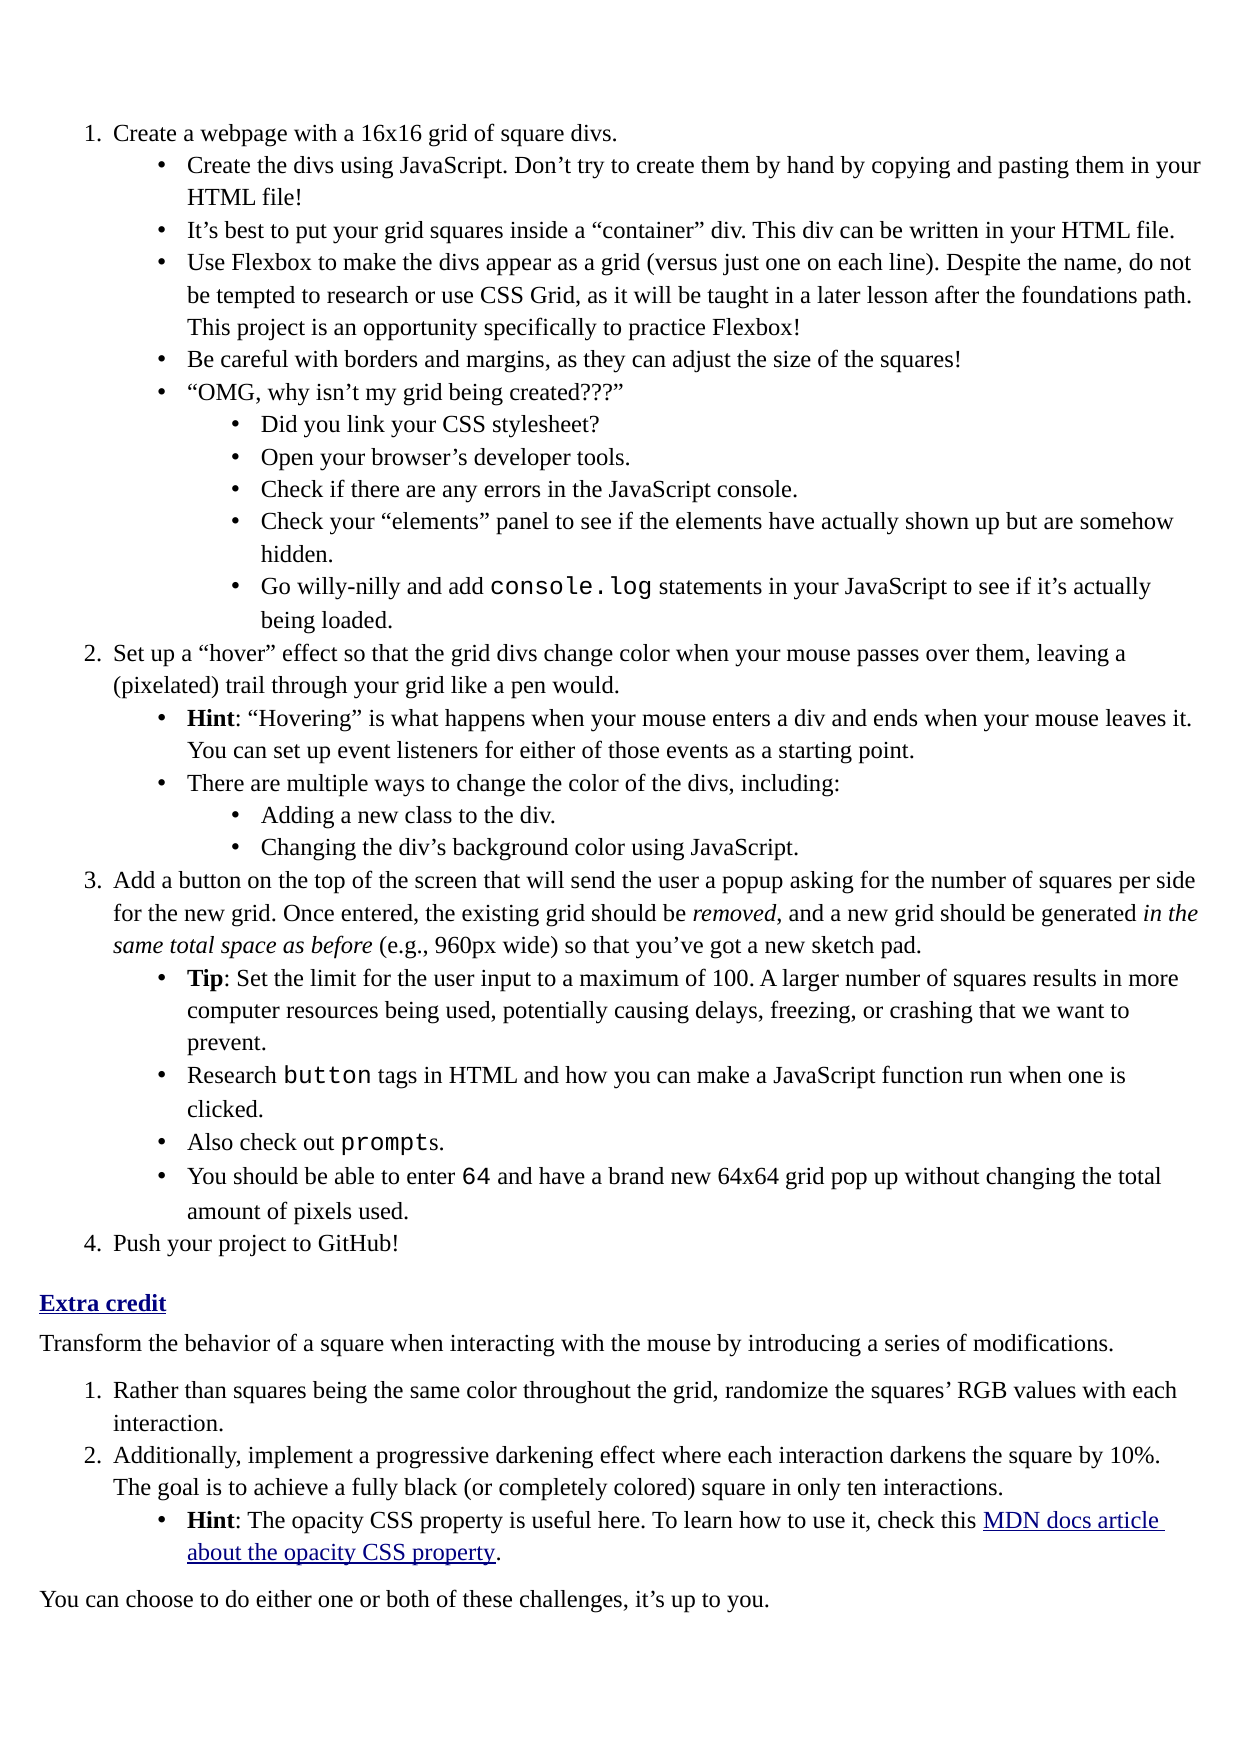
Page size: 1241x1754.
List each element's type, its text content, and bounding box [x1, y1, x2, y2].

list Tip: Set the limit for the user input to a maximum of 100. A larger number of squares results in more computer resources being used, potentially causing delays, freezing, or crashing that we want to prevent. [157, 963, 1202, 1056]
list Go willy-nilly and add console.log statements in your JavaScript to see if it’s actually being loaded. [231, 572, 1202, 634]
list You should be able to enter 64 and have a brand new 64x64 grid pop up without changing the total amount of pixels used. [157, 1162, 1202, 1224]
list Additionally, implement a progressive darkening effect where each interaction darkens the square by 10%. The goal is to achieve a fully black (or completely colored) square in only ten interactions. [83, 1441, 1202, 1501]
list Adding a new class to the div. [231, 801, 1202, 829]
list Use Flexbox to make the divs appear as a grid (versus just one on each line). Despite the name, do not be tempted to research or use CSS Grid, as it will be taught in a later lesson after the foundations path. This project is an opportunity specifically to practice Flexbox! [157, 248, 1202, 341]
text You can choose to do either one or both of these challenges, it’s up to you. [39, 1585, 1202, 1613]
text Transform the behavior of a square when interacting with the mouse by introducing a series of modifications. [39, 1329, 1202, 1357]
list Hint: The opacity CSS property is useful here. To learn how to use it, check this MDN docs article about the opacity CSS property. [157, 1505, 1202, 1566]
list Research button tags in HTML and how you can make a JavaScript function run when one is clicked. [157, 1060, 1202, 1123]
list Be careful with borders and margins, as they can adjust the size of the squares! [157, 345, 1202, 373]
list Set up a “hover” effect so that the grid divs change color when your mouse passes over them, leaving a (pixelated) trail through your grid like a pen would. [83, 638, 1202, 699]
list “OMG, why isn’t my grid being created???” [157, 377, 1202, 406]
list Create the divs using JavaScript. Don’t try to create them by hand by copying and pasting them in your HTML file! [157, 151, 1202, 211]
list Rather than squares being the same color throughout the grid, randomize the squares’ RGB values with each interaction. [83, 1376, 1202, 1436]
subtitle Extra credit [39, 1288, 1202, 1316]
list Add a button on the top of the screen that will send the user a popup asking for the number of squares per side for the new grid. Once entered, the existing grid should be removed, and a new grid should be generated in the same total space as before (e.g., 960px wide) so that you’ve got a new sketch pad. [83, 865, 1202, 959]
list Open your browser’s developer tools. [231, 442, 1202, 470]
list Hint: “Hovering” is what happens when your mouse enters a div and ends when your mouse leaves it. You can set up event listeners for either of those events as a starting point. [157, 703, 1202, 764]
list Check your “elements” panel to see if the elements have actually shown up but are somehow hidden. [231, 507, 1202, 567]
list Changing the div’s background color using JavaScript. [231, 833, 1202, 861]
list It’s best to put your grid squares inside a “container” div. This div can be written in your HTML file. [157, 215, 1202, 243]
list Create a webpage with a 16x16 grid of square divs. [83, 118, 1202, 146]
list There are multiple ways to change the color of the divs, including: [157, 768, 1202, 796]
list Push your project to GitHub! [83, 1228, 1202, 1257]
list Also check out prompts. [157, 1127, 1202, 1157]
list Check if there are any errors in the JavaScript console. [231, 474, 1202, 503]
list Did you link your CSS stylesheet? [231, 410, 1202, 438]
